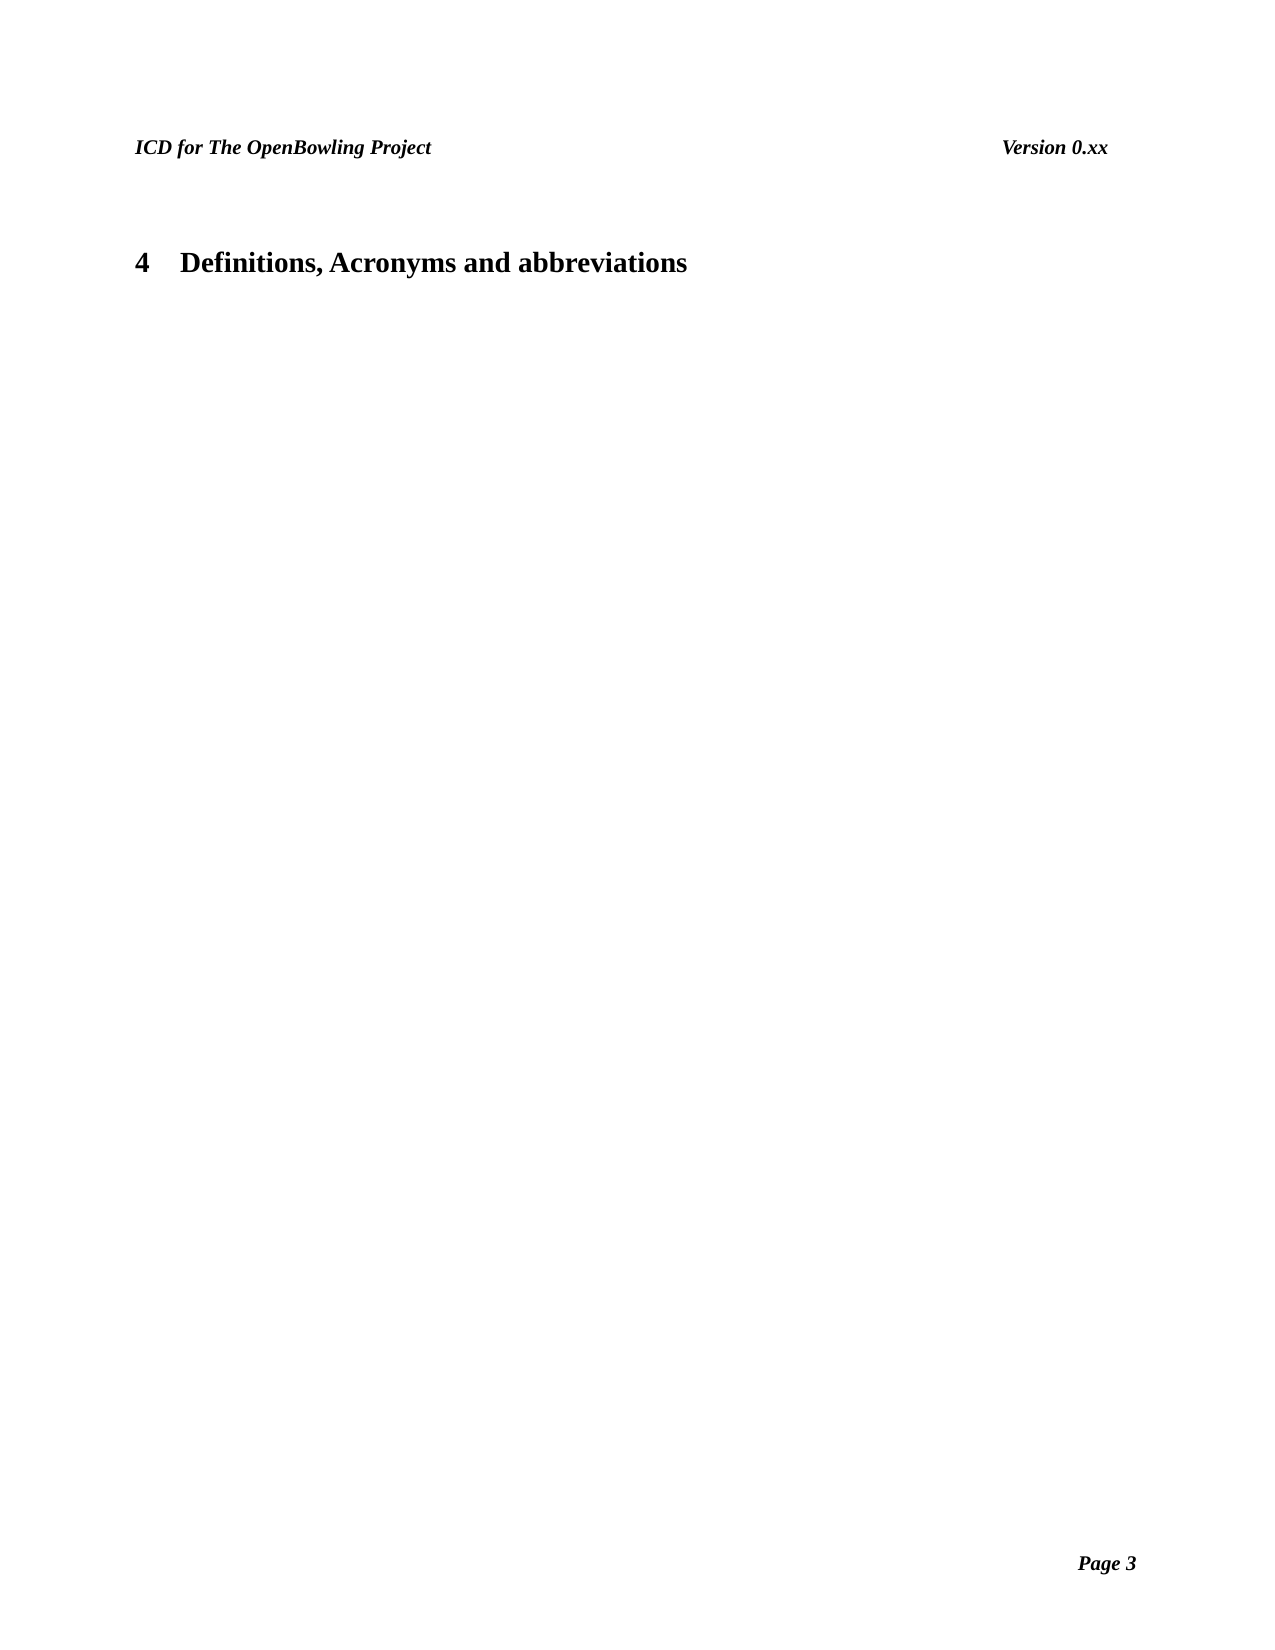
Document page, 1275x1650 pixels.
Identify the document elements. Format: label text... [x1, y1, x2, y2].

subtitle Definitions, Acronyms and abbreviations [135, 245, 1140, 278]
